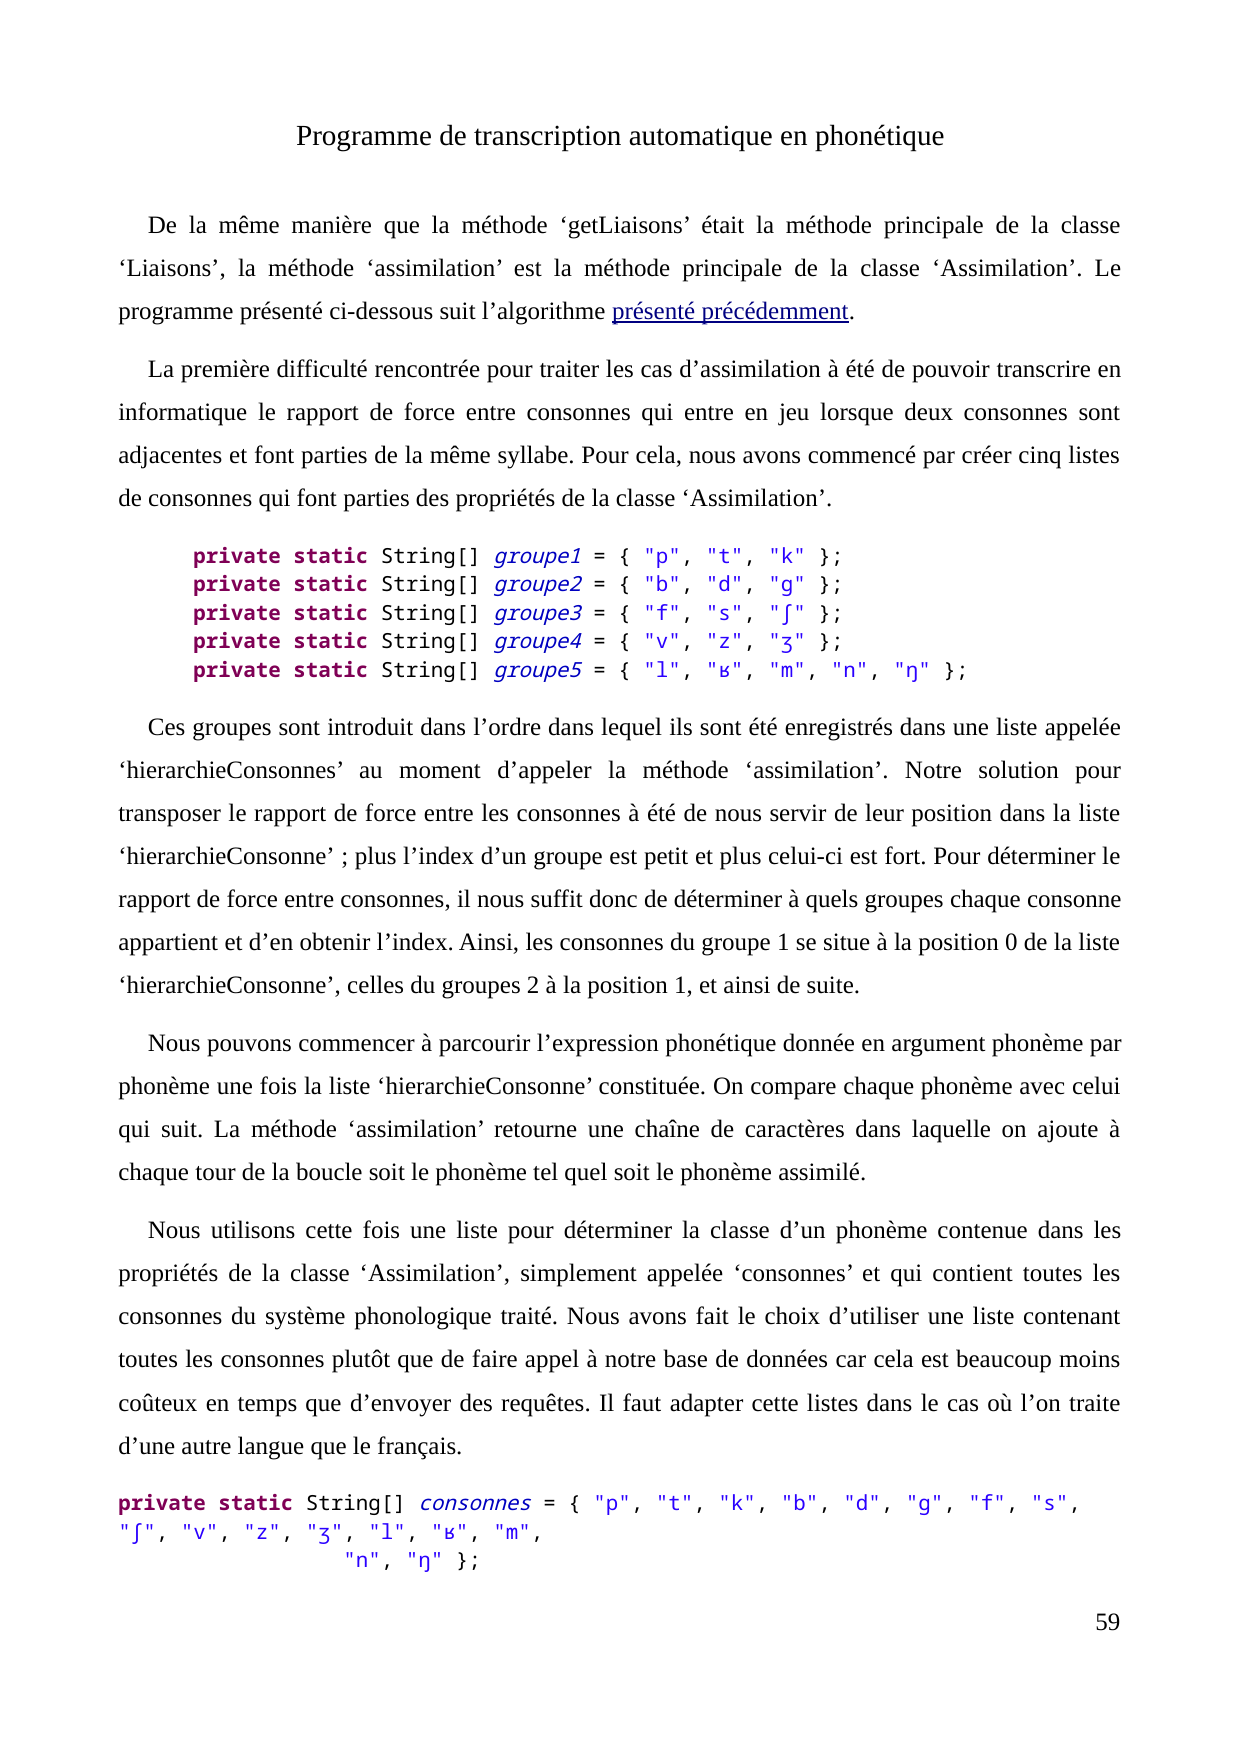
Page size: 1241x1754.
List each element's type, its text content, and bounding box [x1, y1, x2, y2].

text La première difficulté rencontrée pour traiter les cas d’assimilation à été de pouvoir transcrire en informatique le rapport de force entre consonnes qui entre en jeu lorsque deux consonnes sont adjacentes et font parties de la même syllabe. Pour cela, nous avons commencé par créer cinq listes de consonnes qui font parties des propriétés de la classe ‘Assimilation’. [118, 354, 1122, 512]
text Ces groupes sont introduit dans l’ordre dans lequel ils sont été enregistrés dans une liste appelée ‘hierarchieConsonnes’ au moment d’appeler la méthode ‘assimilation’. Notre solution pour transposer le rapport de force entre les consonnes à été de nous servir de leur position dans la liste ‘hierarchieConsonne’ ; plus l’index d’un groupe est petit et plus celui-ci est fort. Pour déterminer le rapport de force entre consonnes, il nous suffit donc de déterminer à quels groupes chaque consonne appartient et d’en obtenir l’index. Ainsi, les consonnes du groupe 1 se situe à la position 0 de la liste ‘hierarchieConsonne’, celles du groupes 2 à la position 1, et ainsi de suite. [118, 712, 1122, 999]
text private static String[] groupe1 = { "p", "t", "k" }; [118, 541, 1122, 569]
text Nous pouvons commencer à parcourir l’expression phonétique donnée en argument phonème par phonème une fois la liste ‘hierarchieConsonne’ constituée. On compare chaque phonème avec celui qui suit. La méthode ‘assimilation’ retourne une chaîne de caractères dans laquelle on ajoute à chaque tour de la boucle soit le phonème tel quel soit le phonème assimilé. [118, 1028, 1122, 1186]
text private static String[] groupe3 = { "f", "s", "ʃ" }; [118, 598, 1122, 626]
text private static String[] groupe4 = { "v", "z", "ʒ" }; [118, 626, 1122, 655]
text "n", "ŋ" }; [118, 1545, 1122, 1574]
text private static String[] consonnes = { "p", "t", "k", "b", "d", "g", "f", "s", "ʃ", "v", "z", "ʒ", "l", "ʁ", "m", [118, 1488, 1122, 1545]
text De la même manière que la méthode ‘getLiaisons’ était la méthode principale de la classe ‘Liaisons’, la méthode ‘assimilation’ est la méthode principale de la classe ‘Assimilation’. Le programme présenté ci-dessous suit l’algorithme présenté précédemment. [118, 210, 1122, 325]
text private static String[] groupe5 = { "l", "ʁ", "m", "n", "ŋ" }; [118, 655, 1122, 683]
text private static String[] groupe2 = { "b", "d", "g" }; [118, 569, 1122, 598]
text Nous utilisons cette fois une liste pour déterminer la classe d’un phonème contenue dans les propriétés de la classe ‘Assimilation’, simplement appelée ‘consonnes’ et qui contient toutes les consonnes du système phonologique traité. Nous avons fait le choix d’utiliser une liste contenant toutes les consonnes plutôt que de faire appel à notre base de données car cela est beaucoup moins coûteux en temps que d’envoyer des requêtes. Il faut adapter cette listes dans le cas où l’on traite d’une autre langue que le français. [118, 1215, 1122, 1459]
